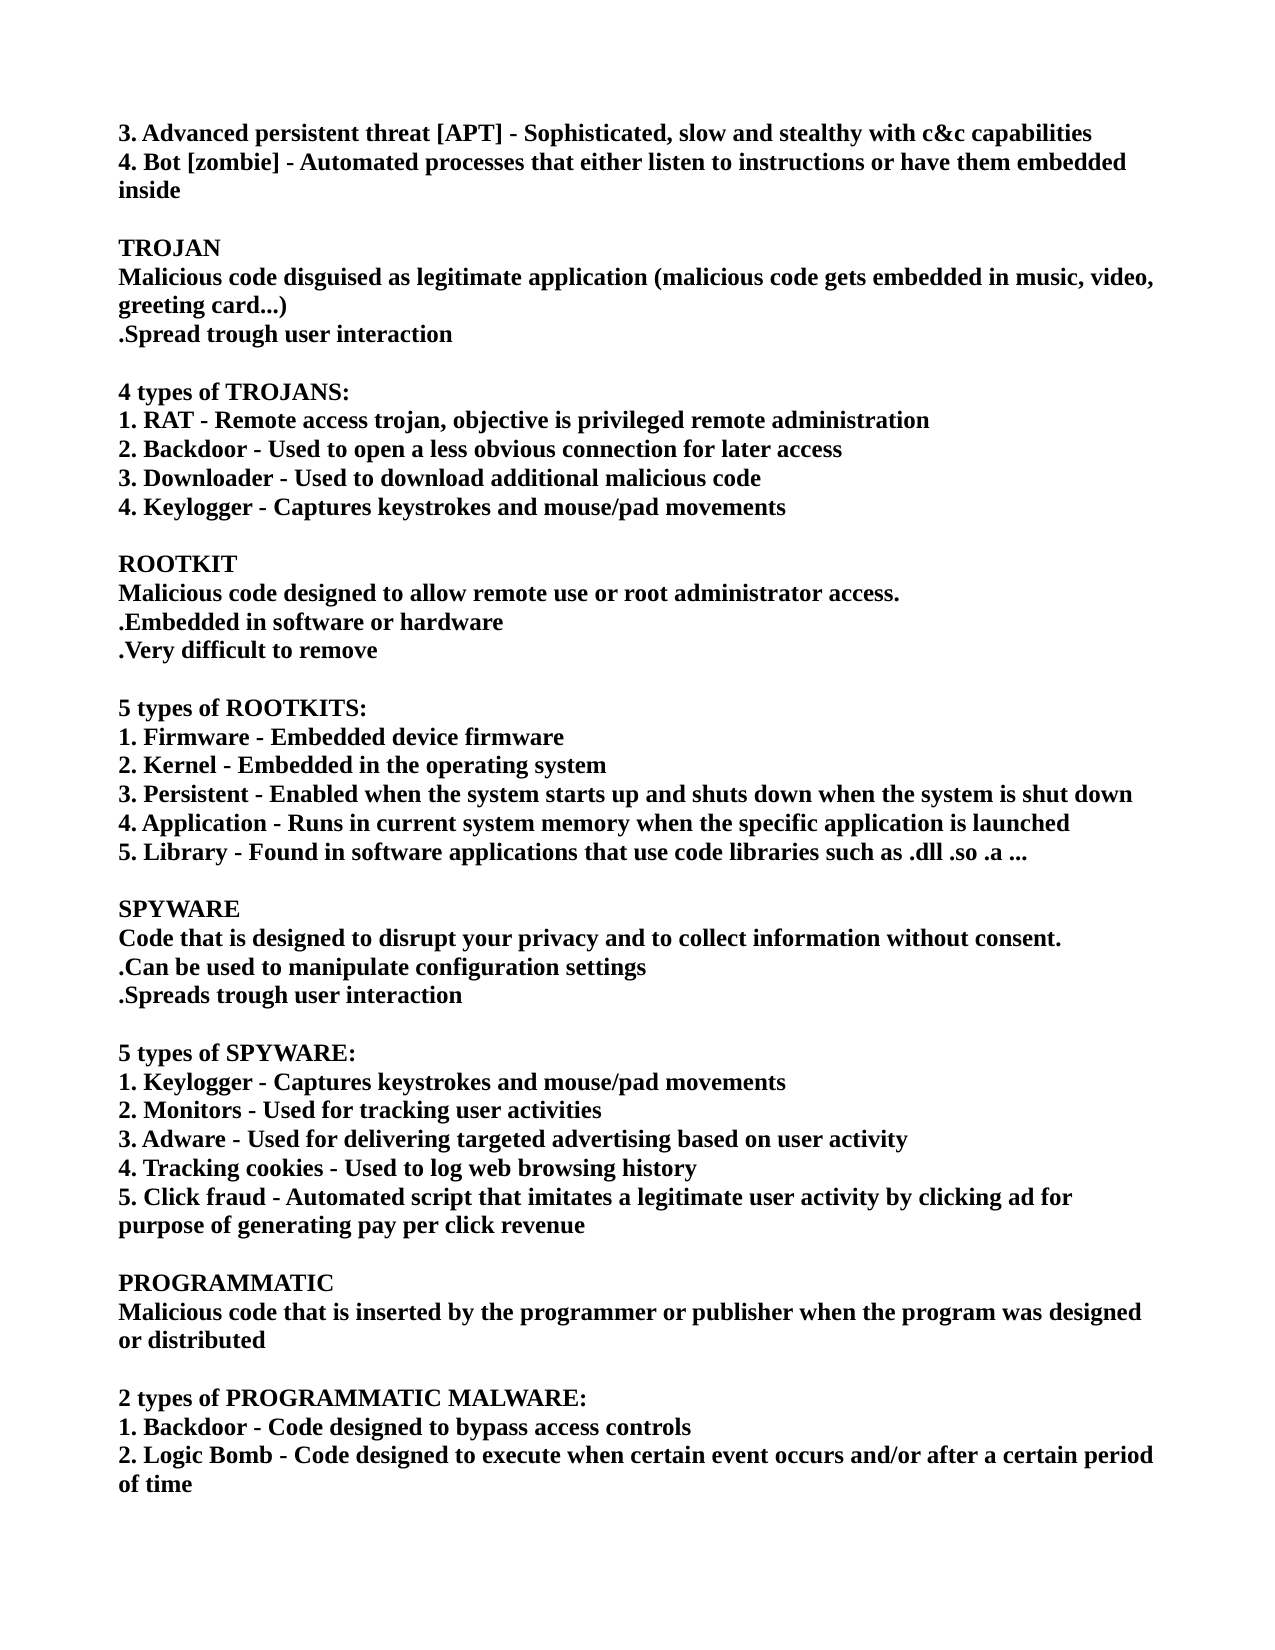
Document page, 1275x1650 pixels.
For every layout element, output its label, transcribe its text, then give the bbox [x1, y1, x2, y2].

text 3. Advanced persistent threat [APT] - Sophisticated, slow and stealthy with c&c capabilities 4. Bot [zombie] - Automated processes that either listen to instructions or have them embedded inside TROJAN Malicious code disguised as legitimate application (malicious code gets embedded in music, video, greeting card...) .Spread trough user interaction 4 types of TROJANS: 1. RAT - Remote access trojan, objective is privileged remote administration 2. Backdoor - Used to open a less obvious connection for later access 3. Downloader - Used to download additional malicious code 4. Keylogger - Captures keystrokes and mouse/pad movements ROOTKIT Malicious code designed to allow remote use or root administrator access. .Embedded in software or hardware .Very difficult to remove 5 types of ROOTKITS: 1. Firmware - Embedded device firmware 2. Kernel - Embedded in the operating system 3. Persistent - Enabled when the system starts up and shuts down when the system is shut down 4. Application - Runs in current system memory when the specific application is launched 5. Library - Found in software applications that use code libraries such as .dll .so .a ... SPYWARE Code that is designed to disrupt your privacy and to collect information without consent. .Can be used to manipulate configuration settings .Spreads trough user interaction 5 types of SPYWARE: 1. Keylogger - Captures keystrokes and mouse/pad movements 2. Monitors - Used for tracking user activities 3. Adware - Used for delivering targeted advertising based on user activity 4. Tracking cookies - Used to log web browsing history 5. Click fraud - Automated script that imitates a legitimate user activity by clicking ad for purpose of generating pay per click revenue PROGRAMMATIC Malicious code that is inserted by the programmer or publisher when the program was designed or distributed 2 types of PROGRAMMATIC MALWARE: 1. Backdoor - Code designed to bypass access controls 2. Logic Bomb - Code designed to execute when certain event occurs and/or after a certain period of time [118, 118, 1157, 1527]
